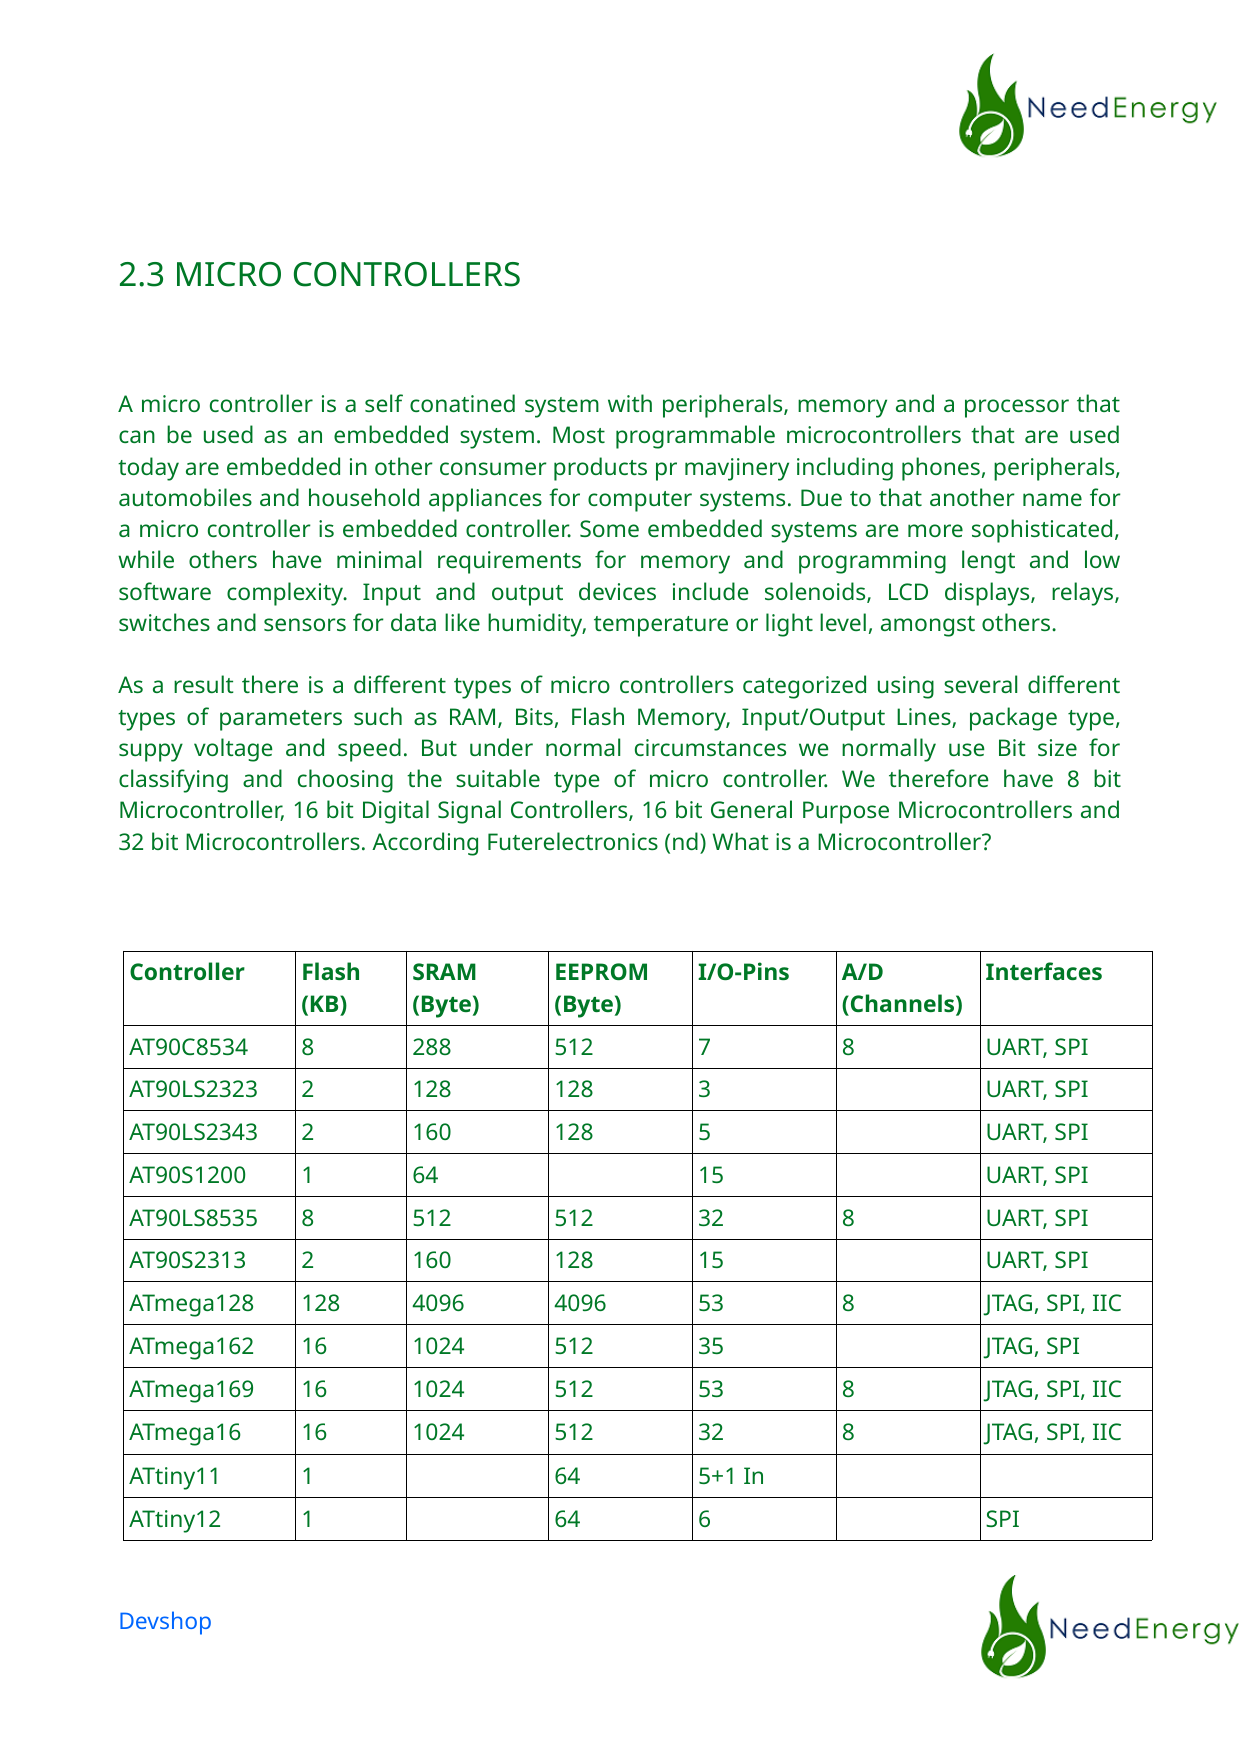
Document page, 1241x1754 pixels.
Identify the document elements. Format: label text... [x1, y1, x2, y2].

table_cell 8 [837, 1197, 980, 1239]
table_cell AT90C8534 [124, 1026, 295, 1067]
table_cell 53 [693, 1368, 836, 1410]
table_cell 53 [693, 1282, 836, 1324]
table_cell 128 [549, 1111, 692, 1153]
table_cell UART, SPI [981, 1240, 1152, 1281]
table_cell 1 [296, 1154, 406, 1196]
table_cell 64 [549, 1498, 692, 1539]
table_cell 128 [407, 1069, 548, 1110]
table_cell AT90S1200 [124, 1154, 295, 1196]
table_header A/D (Channels) [837, 952, 980, 1024]
table_cell [407, 1455, 548, 1497]
table_header Flash (KB) [296, 952, 406, 1024]
table_cell UART, SPI [981, 1026, 1152, 1067]
table_cell 15 [693, 1240, 836, 1281]
table_cell 1024 [407, 1368, 548, 1410]
picture [977, 1575, 1241, 1688]
table_cell UART, SPI [981, 1154, 1152, 1196]
table_cell 15 [693, 1154, 836, 1196]
table_cell 7 [693, 1026, 836, 1067]
table_cell [549, 1154, 692, 1196]
table_cell 1024 [407, 1325, 548, 1367]
table_cell ATtiny12 [124, 1498, 295, 1539]
table_cell UART, SPI [981, 1111, 1152, 1153]
table_cell 16 [296, 1368, 406, 1410]
table_cell 5 [693, 1111, 836, 1153]
table_header Controller [124, 952, 295, 1024]
text As a result there is a different types of micro controllers categorized using several different types of parameters such as RAM, Bits, Flash Memory, Input/Output Lines, package type, suppy voltage and speed. But under normal circumstances we normally use Bit size for classifying and choosing the suitable type of micro controller. We therefore have 8 bit Microcontroller, 16 bit Digital Signal Controllers, 16 bit General Purpose Microcontrollers and 32 bit Microcontrollers. According Futerelectronics (nd) What is a Microcontroller? [118, 669, 1122, 857]
table_header EEPROM (Byte) [549, 952, 692, 1024]
table_cell 1 [296, 1498, 406, 1539]
table_cell 512 [549, 1368, 692, 1410]
table_cell 2 [296, 1240, 406, 1281]
table_header Interfaces [981, 952, 1152, 1024]
table_cell [837, 1498, 980, 1539]
table_cell [981, 1455, 1152, 1497]
table_cell [837, 1240, 980, 1281]
table_cell 35 [693, 1325, 836, 1367]
table_cell 4096 [549, 1282, 692, 1324]
table_cell 8 [296, 1026, 406, 1067]
table_cell [837, 1154, 980, 1196]
table_cell AT90LS2323 [124, 1069, 295, 1110]
table_cell 8 [837, 1411, 980, 1454]
table_cell UART, SPI [981, 1069, 1152, 1110]
table_cell 8 [837, 1368, 980, 1410]
table_cell ATmega162 [124, 1325, 295, 1367]
table_cell JTAG, SPI [981, 1325, 1152, 1367]
table_cell 128 [549, 1069, 692, 1110]
picture [956, 53, 1219, 167]
table_cell 6 [693, 1498, 836, 1539]
table_cell 1024 [407, 1411, 548, 1454]
table_cell AT90S2313 [124, 1240, 295, 1281]
table_cell 4096 [407, 1282, 548, 1324]
table_cell 64 [407, 1154, 548, 1196]
table_cell JTAG, SPI, IIC [981, 1368, 1152, 1410]
table_header SRAM (Byte) [407, 952, 548, 1024]
table_cell [837, 1325, 980, 1367]
table_header I/O-Pins [693, 952, 836, 1024]
table_cell 512 [549, 1026, 692, 1067]
table_cell 1 [296, 1455, 406, 1497]
table_cell AT90LS8535 [124, 1197, 295, 1239]
table_cell 32 [693, 1197, 836, 1239]
table_cell ATmega16 [124, 1411, 295, 1454]
text A micro controller is a self conatined system with peripherals, memory and a processor that can be used as an embedded system. Most programmable microcontrollers that are used today are embedded in other consumer products pr mavjinery including phones, peripherals, automobiles and household appliances for computer systems. Due to that another name for a micro controller is embedded controller. Some embedded systems are more sophisticated, while others have minimal requirements for memory and programming lengt and low software complexity. Input and output devices include solenoids, LCD displays, relays, switches and sensors for data like humidity, temperature or light level, amongst others. [118, 388, 1122, 638]
table_cell 288 [407, 1026, 548, 1067]
table_cell 512 [549, 1197, 692, 1239]
table_cell UART, SPI [981, 1197, 1152, 1239]
table_cell SPI [981, 1498, 1152, 1539]
table_cell 32 [693, 1411, 836, 1454]
table_cell [837, 1455, 980, 1497]
table_cell 8 [837, 1026, 980, 1067]
table_cell 512 [407, 1197, 548, 1239]
table_cell 128 [296, 1282, 406, 1324]
table_cell [407, 1498, 548, 1539]
table_cell 8 [837, 1282, 980, 1324]
table_cell AT90LS2343 [124, 1111, 295, 1153]
table_cell 512 [549, 1411, 692, 1454]
table_cell JTAG, SPI, IIC [981, 1282, 1152, 1324]
table_cell 64 [549, 1455, 692, 1497]
table_cell 128 [549, 1240, 692, 1281]
table_cell 16 [296, 1411, 406, 1454]
table_cell JTAG, SPI, IIC [981, 1411, 1152, 1454]
table_cell 2 [296, 1111, 406, 1153]
table_cell 512 [549, 1325, 692, 1367]
table_cell 160 [407, 1240, 548, 1281]
table_cell ATmega128 [124, 1282, 295, 1324]
table_cell 8 [296, 1197, 406, 1239]
table_cell 5+1 In [693, 1455, 836, 1497]
subtitle 2.3 MICRO CONTROLLERS [118, 251, 1122, 296]
table_cell ATmega169 [124, 1368, 295, 1410]
table_cell ATtiny11 [124, 1455, 295, 1497]
table_cell [837, 1111, 980, 1153]
table_cell 16 [296, 1325, 406, 1367]
table_cell 2 [296, 1069, 406, 1110]
table_cell [837, 1069, 980, 1110]
table_cell 3 [693, 1069, 836, 1110]
table_cell 160 [407, 1111, 548, 1153]
